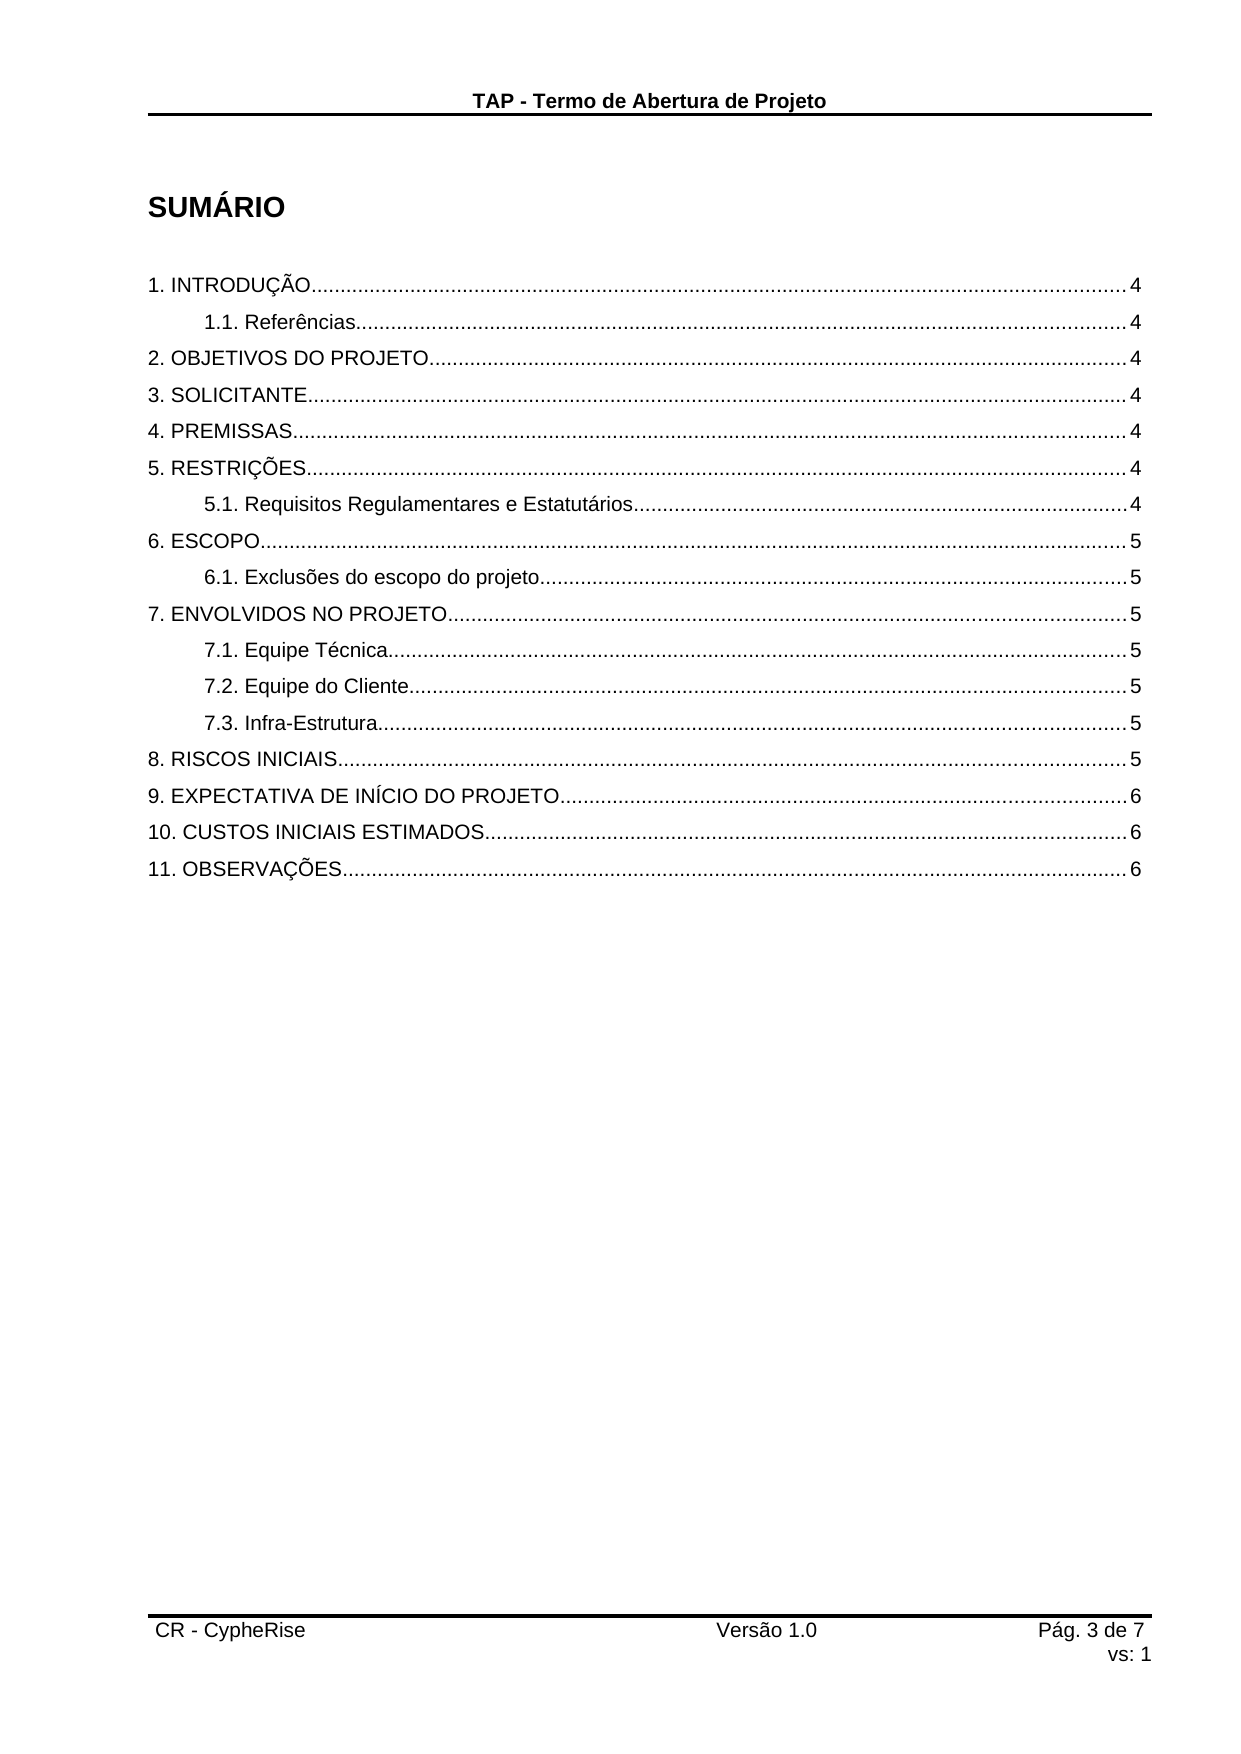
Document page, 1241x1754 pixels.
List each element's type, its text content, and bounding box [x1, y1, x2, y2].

text 8. Riscos iniciais 5 [148, 747, 1152, 771]
text 6. Escopo 5 [148, 528, 1152, 552]
text 5. Restrições 4 [148, 456, 1152, 479]
title SUMÁRIO [148, 190, 1152, 223]
text 2. Objetivos do Projeto 4 [148, 346, 1152, 370]
text 7.3. Infra-Estrutura 5 [204, 711, 1152, 735]
text 7. Envolvidos no Projeto 5 [148, 601, 1152, 625]
text 1.1. Referências 4 [204, 310, 1152, 334]
text 11. observações 6 [148, 857, 1152, 881]
text 6.1. Exclusões do escopo do projeto 5 [204, 565, 1152, 589]
text 3. SOLICITANTE 4 [148, 383, 1152, 407]
text 5.1. Requisitos Regulamentares e Estatutários 4 [204, 492, 1152, 516]
text 7.2. Equipe do Cliente 5 [204, 674, 1152, 698]
text 7.1. Equipe Técnica 5 [204, 638, 1152, 662]
text 4. Premissas 4 [148, 419, 1152, 443]
text 10. custos iniciais estimados 6 [148, 820, 1152, 844]
text 9. EXPECTATIVA DE INÍCIO DO PROJETO 6 [148, 784, 1152, 808]
text 1. Introdução 4 [148, 273, 1152, 297]
